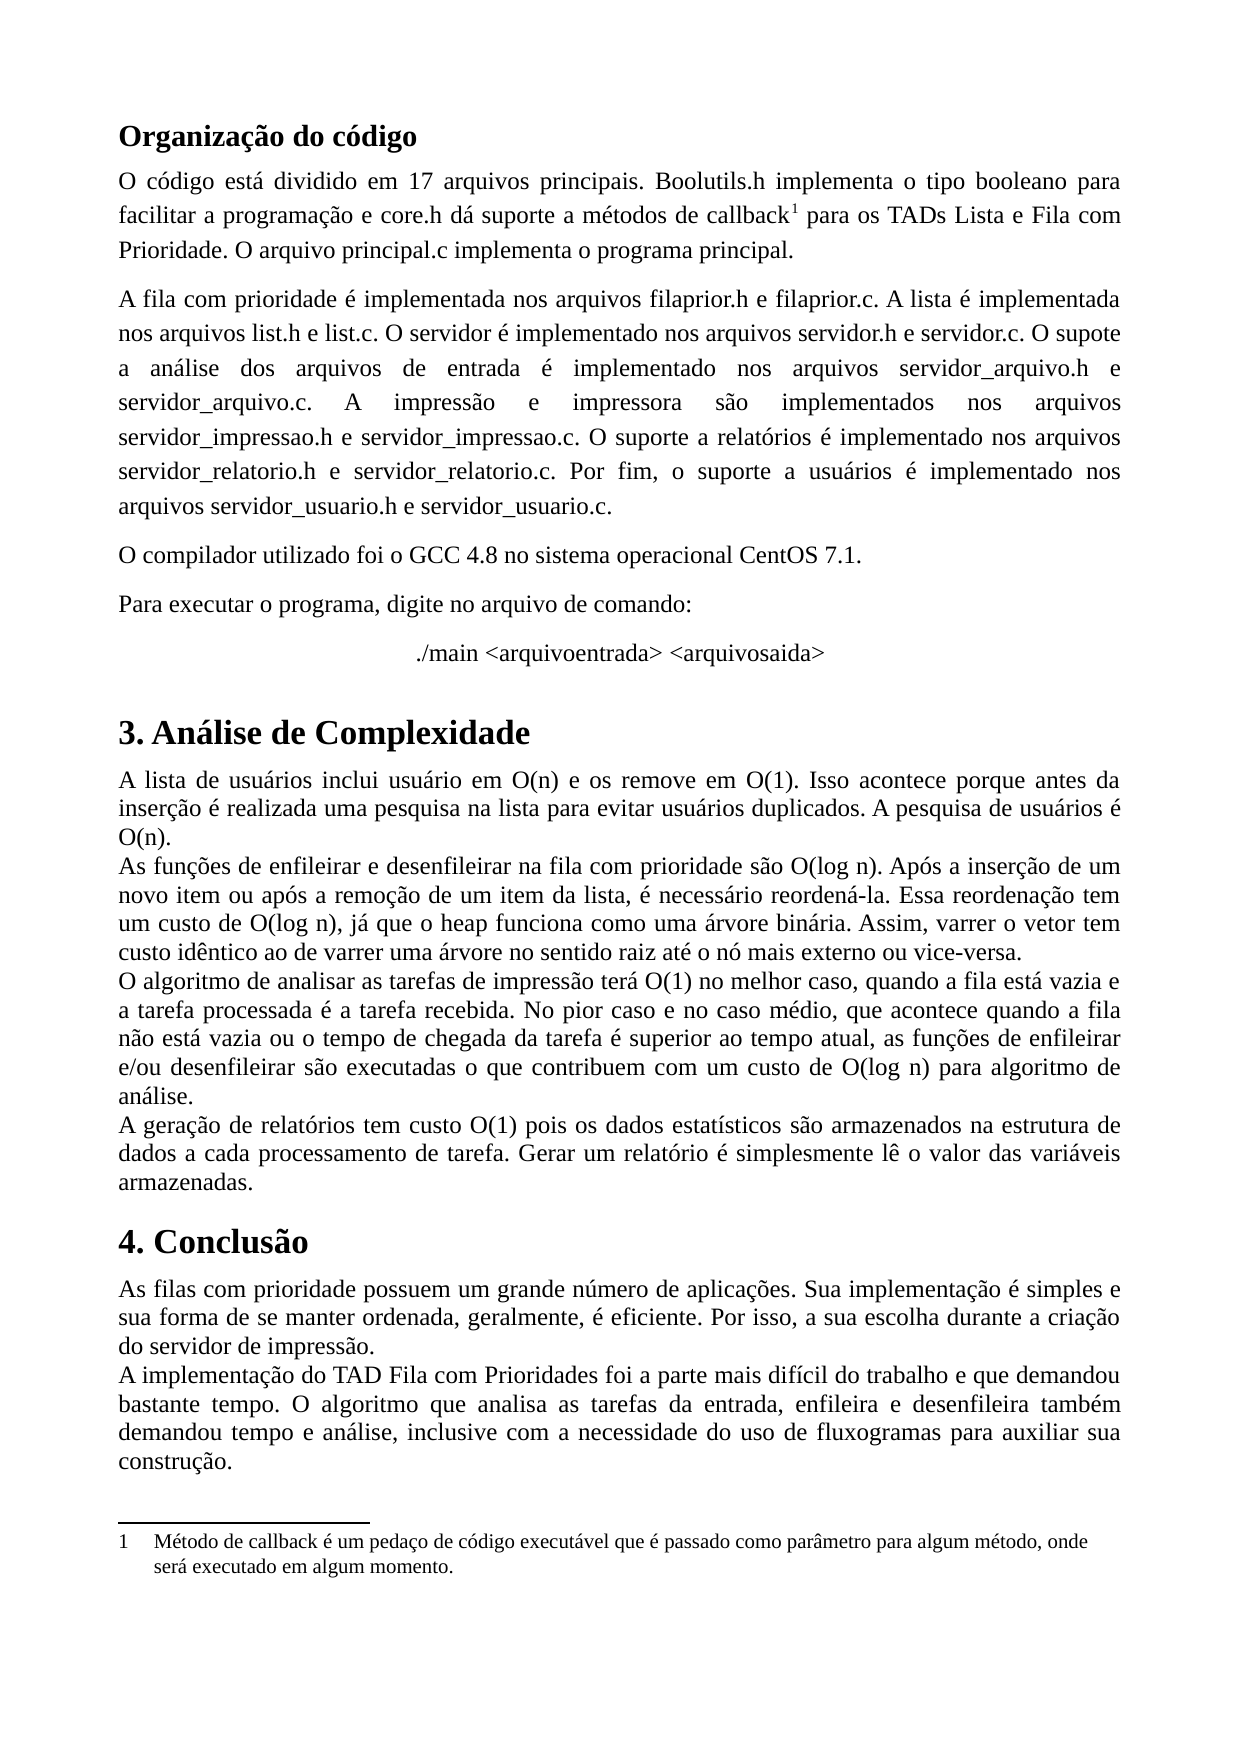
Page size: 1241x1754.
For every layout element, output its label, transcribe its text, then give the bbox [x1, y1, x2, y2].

text O compilador utilizado foi o GCC 4.8 no sistema operacional CentOS 7.1. [118, 540, 1122, 569]
subtitle 3. Análise de Complexidade [118, 712, 1122, 752]
text As filas com prioridade possuem um grande número de aplicações. Sua implementação é simples e sua forma de se manter ordenada, geralmente, é eficiente. Por isso, a sua escolha durante a criação do servidor de impressão. [118, 1274, 1122, 1360]
text Método de callback é um pedaço de código executável que é passado como parâmetro para algum método, onde será executado em algum momento. [118, 1529, 1122, 1578]
text A fila com prioridade é implementada nos arquivos filaprior.h e filaprior.c. A lista é implementada nos arquivos list.h e list.c. O servidor é implementado nos arquivos servidor.h e servidor.c. O supote a análise dos arquivos de entrada é implementado nos arquivos servidor_arquivo.h e servidor_arquivo.c. A impressão e impressora são implementados nos arquivos servidor_impressao.h e servidor_impressao.c. O suporte a relatórios é implementado nos arquivos servidor_relatorio.h e servidor_relatorio.c. Por fim, o suporte a usuários é implementado nos arquivos servidor_usuario.h e servidor_usuario.c. [118, 284, 1122, 519]
text O código está dividido em 17 arquivos principais. Boolutils.h implementa o tipo booleano para facilitar a programação e core.h dá suporte a métodos de callback para os TADs Lista e Fila com Prioridade. O arquivo principal.c implementa o programa principal. [118, 166, 1122, 264]
text O algoritmo de analisar as tarefas de impressão terá O(1) no melhor caso, quando a fila está vazia e a tarefa processada é a tarefa recebida. No pior caso e no caso médio, que acontece quando a fila não está vazia ou o tempo de chegada da tarefa é superior ao tempo atual, as funções de enfileirar e/ou desenfileirar são executadas o que contribuem com um custo de O(log n) para algoritmo de análise. [118, 966, 1122, 1110]
subtitle 4. Conclusão [118, 1221, 1122, 1261]
text Para executar o programa, digite no arquivo de comando: [118, 589, 1122, 618]
text A geração de relatórios tem custo O(1) pois os dados estatísticos são armazenados na estrutura de dados a cada processamento de tarefa. Gerar um relatório é simplesmente lê o valor das variáveis armazenadas. [118, 1110, 1122, 1196]
text As funções de enfileirar e desenfileirar na fila com prioridade são O(log n). Após a inserção de um novo item ou após a remoção de um item da lista, é necessário reordená-la. Essa reordenação tem um custo de O(log n), já que o heap funciona como uma árvore binária. Assim, varrer o vetor tem custo idêntico ao de varrer uma árvore no sentido raiz até o nó mais externo ou vice-versa. [118, 851, 1122, 966]
subtitle Organização do código [118, 118, 1122, 153]
text ./main <arquivoentrada> <arquivosaida> [118, 638, 1122, 667]
text A lista de usuários inclui usuário em O(n) e os remove em O(1). Isso acontece porque antes da inserção é realizada uma pesquisa na lista para evitar usuários duplicados. A pesquisa de usuários é O(n). [118, 765, 1122, 851]
text A implementação do TAD Fila com Prioridades foi a parte mais difícil do trabalho e que demandou bastante tempo. O algoritmo que analisa as tarefas da entrada, enfileira e desenfileira também demandou tempo e análise, inclusive com a necessidade do uso de fluxogramas para auxiliar sua construção. [118, 1360, 1122, 1475]
